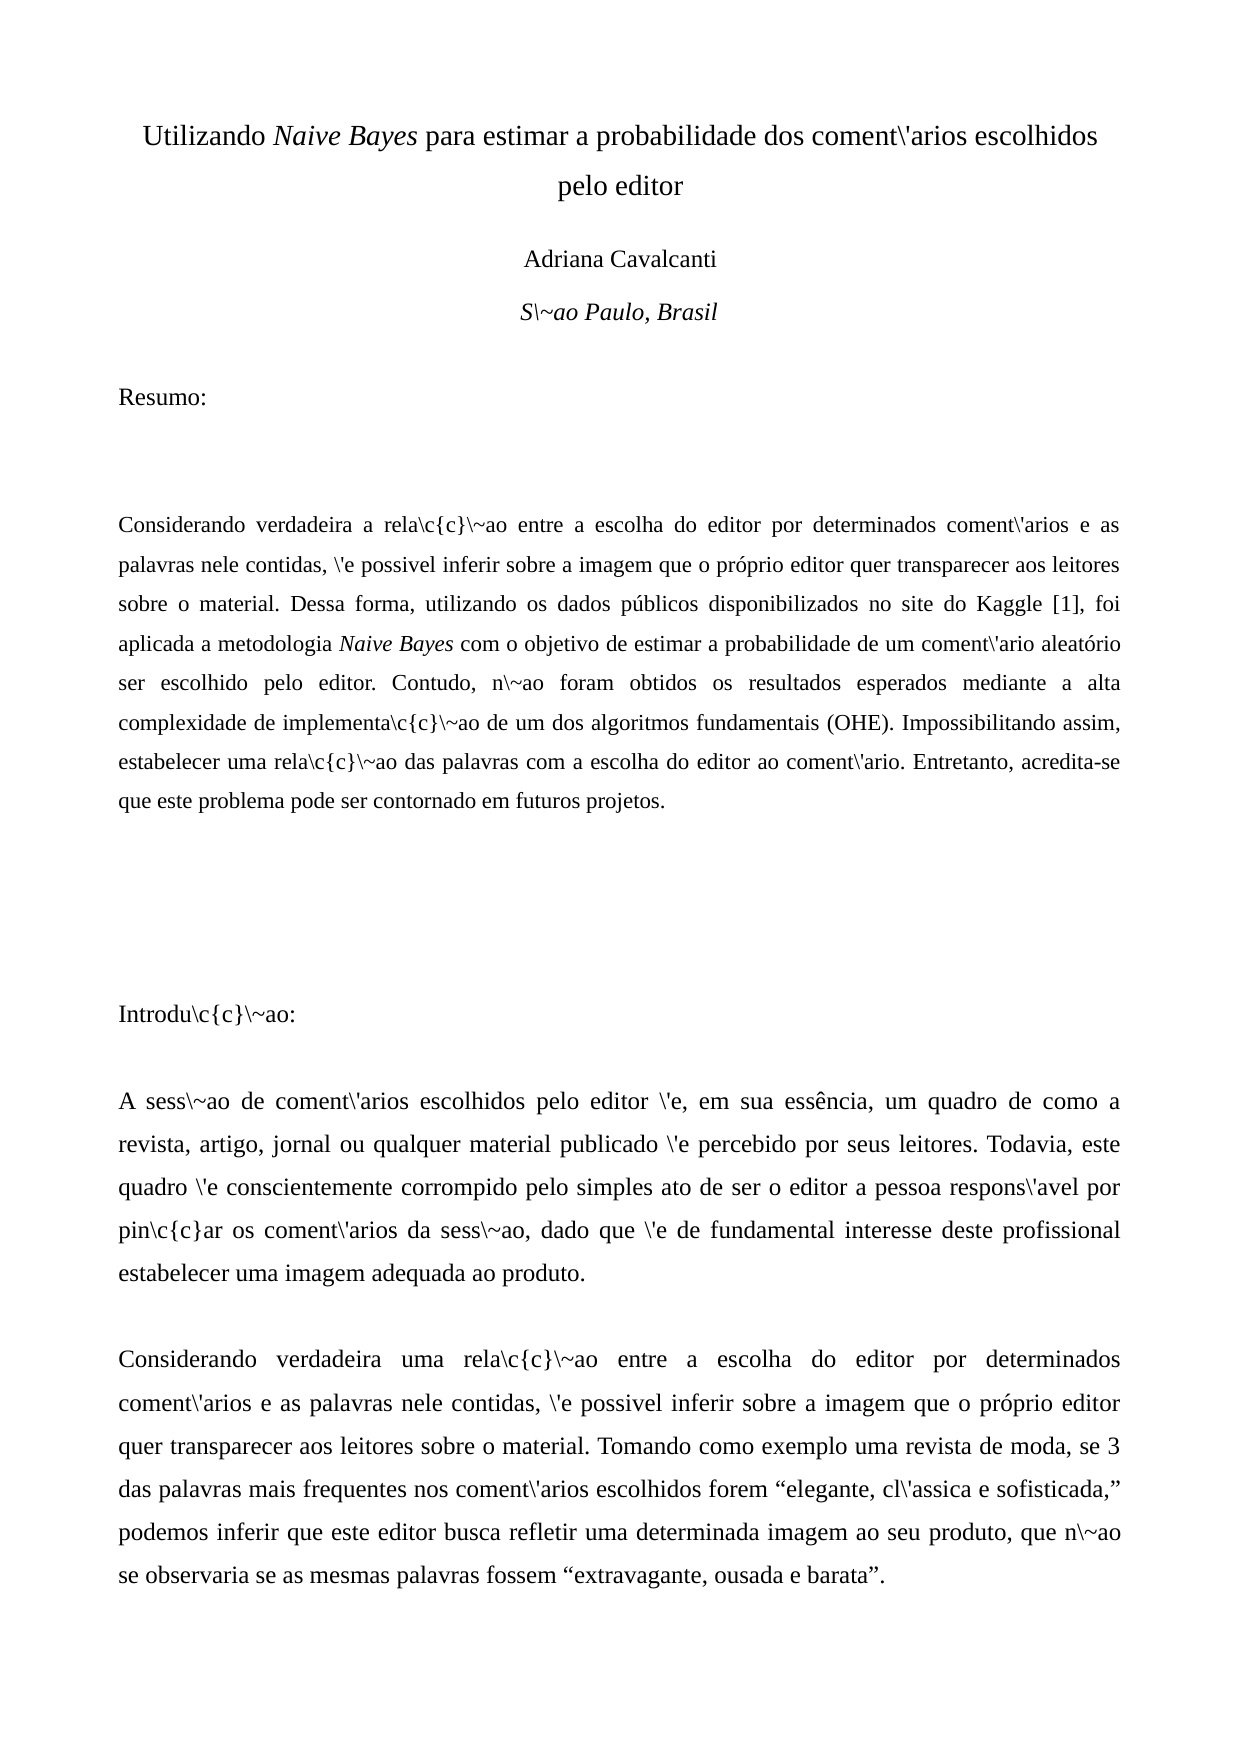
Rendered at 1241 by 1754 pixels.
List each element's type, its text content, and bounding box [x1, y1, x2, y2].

text Resumo: [118, 382, 1122, 411]
text Utilizando Naive Bayes para estimar a probabilidade dos coment\'arios escolhidos pelo editor [118, 118, 1122, 202]
subtitle Adriana Cavalcanti [118, 244, 1122, 272]
text Considerando verdadeira a rela\c{c}\~ao entre a escolha do editor por determinados coment\'arios e as palavras nele contidas, \'e possivel inferir sobre a imagem que o próprio editor quer transparecer aos leitores sobre o material. Dessa forma, utilizando os dados públicos disponibilizados no site do Kaggle [1], foi aplicada a metodologia Naive Bayes com o objetivo de estimar a probabilidade de um coment\'ario aleatório ser escolhido pelo editor. Contudo, n\~ao foram obtidos os resultados esperados mediante a alta complexidade de implementa\c{c}\~ao de um dos algoritmos fundamentais (OHE). Impossibilitando assim, estabelecer uma rela\c{c}\~ao das palavras com a escolha do editor ao coment\'ario. Entretanto, acredita-se que este problema pode ser contornado em futuros projetos. [118, 511, 1122, 814]
subtitle S\~ao Paulo, Brasil [118, 297, 1122, 326]
text A sess\~ao de coment\'arios escolhidos pelo editor \'e, em sua essência, um quadro de como a revista, artigo, jornal ou qualquer material publicado \'e percebido por seus leitores. Todavia, este quadro \'e conscientemente corrompido pelo simples ato de ser o editor a pessoa respons\'avel por pin\c{c}ar os coment\'arios da sess\~ao, dado que \'e de fundamental interesse deste profissional estabelecer uma imagem adequada ao produto. [118, 1086, 1122, 1287]
text Introdu\c{c}\~ao: [118, 999, 1122, 1028]
text Considerando verdadeira uma rela\c{c}\~ao entre a escolha do editor por determinados coment\'arios e as palavras nele contidas, \'e possivel inferir sobre a imagem que o próprio editor quer transparecer aos leitores sobre o material. Tomando como exemplo uma revista de moda, se 3 das palavras mais frequentes nos coment\'arios escolhidos forem “elegante, cl\'assica e sofisticada,” podemos inferir que este editor busca refletir uma determinada imagem ao seu produto, que n\~ao se observaria se as mesmas palavras fossem “extravagante, ousada e barata”. [118, 1344, 1122, 1589]
